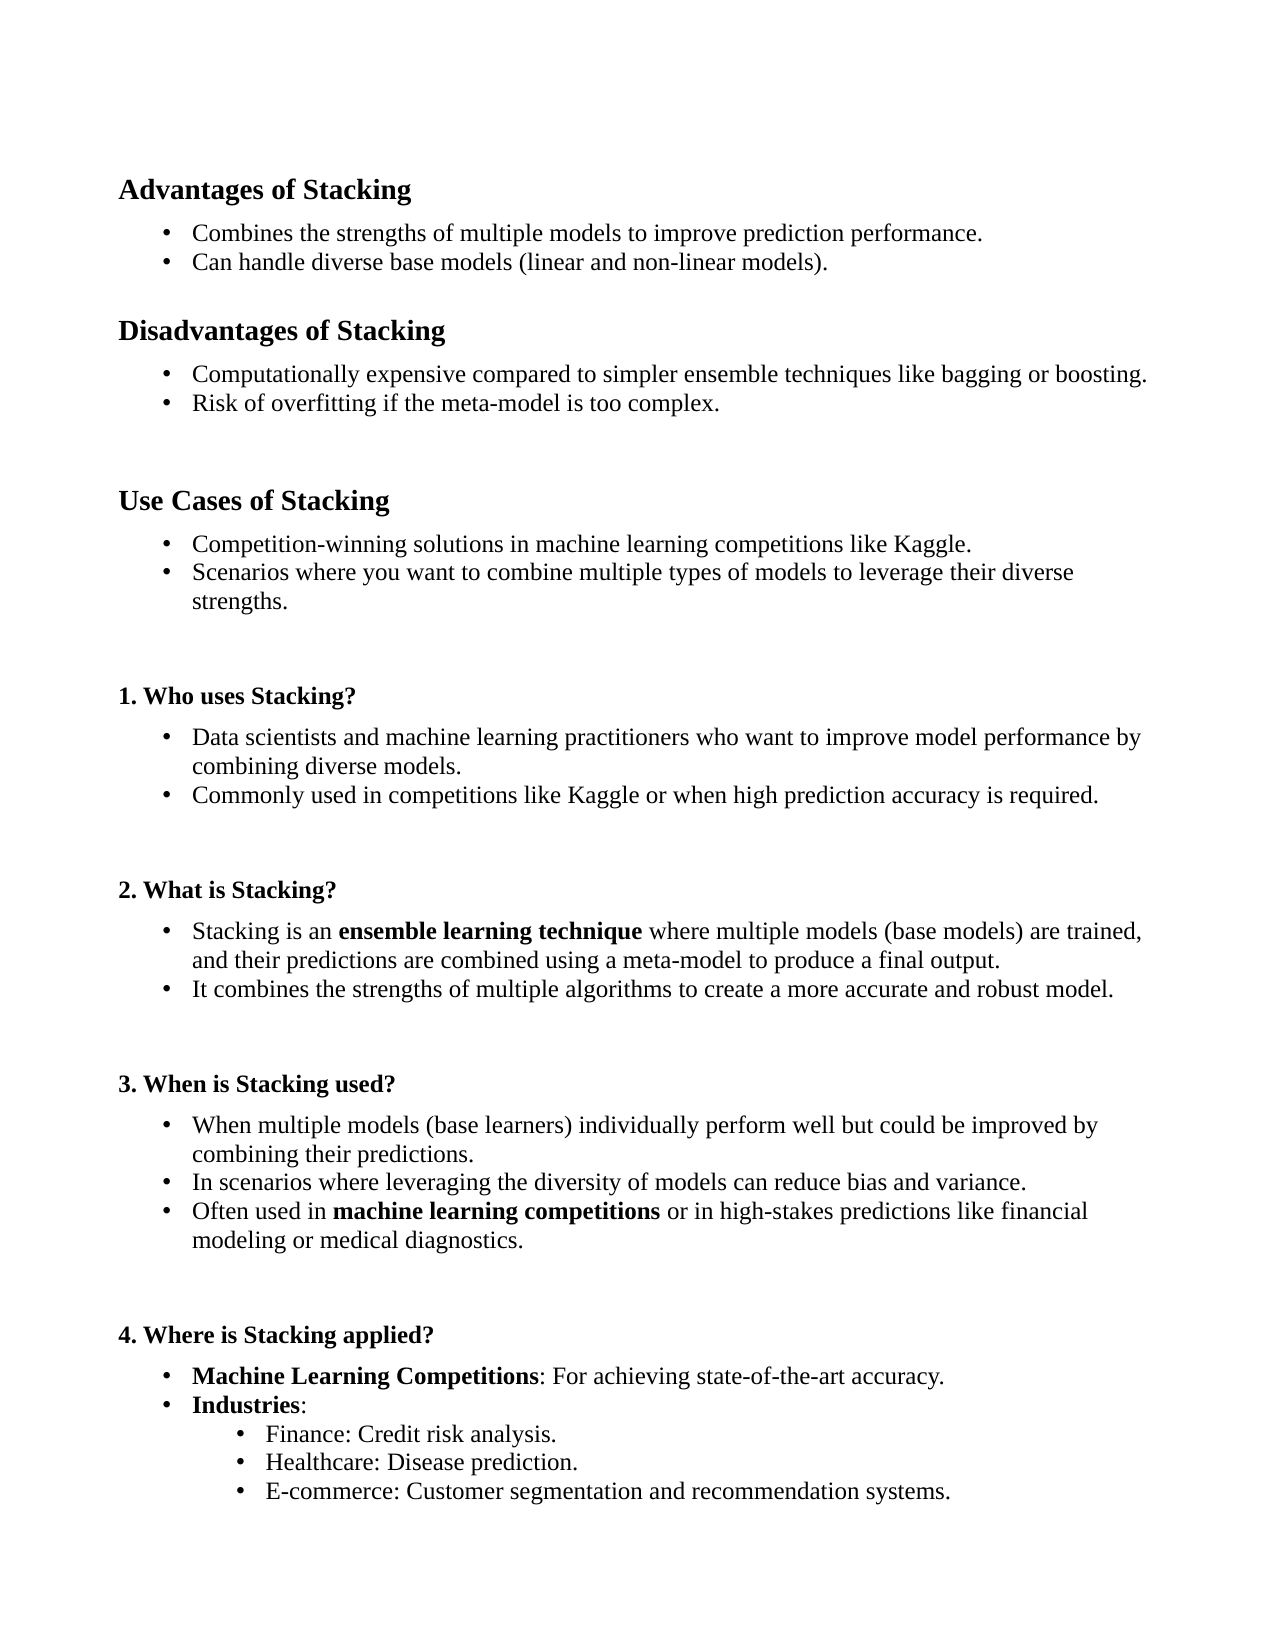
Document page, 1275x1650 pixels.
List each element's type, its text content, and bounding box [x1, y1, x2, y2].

list Scenarios where you want to combine multiple types of models to leverage their diverse strengths. [162, 557, 1157, 615]
list Finance: Credit risk analysis. [236, 1419, 1157, 1447]
list Healthcare: Disease prediction. [236, 1447, 1157, 1476]
subtitle Use Cases of Stacking [118, 483, 1157, 516]
list It combines the strengths of multiple algorithms to create a more accurate and robust model. [162, 974, 1157, 1002]
subtitle 2. What is Stacking? [118, 875, 1157, 904]
list E-commerce: Customer segmentation and recommendation systems. [236, 1476, 1157, 1505]
subtitle 1. Who uses Stacking? [118, 681, 1157, 710]
list Risk of overfitting if the meta-model is too complex. [162, 388, 1157, 416]
list When multiple models (base learners) individually perform well but could be improved by combining their predictions. [162, 1110, 1157, 1167]
list Combines the strengths of multiple models to improve prediction performance. [162, 218, 1157, 247]
list Can handle diverse base models (linear and non-linear models). [162, 247, 1157, 275]
list Industries: [162, 1390, 1157, 1419]
list Often used in machine learning competitions or in high-stakes predictions like financial modeling or medical diagnostics. [162, 1196, 1157, 1254]
subtitle Disadvantages of Stacking [118, 313, 1157, 346]
subtitle Advantages of Stacking [118, 172, 1157, 205]
list Commonly used in competitions like Kaggle or when high prediction accuracy is required. [162, 780, 1157, 809]
list Stacking is an ensemble learning technique where multiple models (base models) are trained, and their predictions are combined using a meta-model to produce a final output. [162, 916, 1157, 974]
list In scenarios where leveraging the diversity of models can reduce bias and variance. [162, 1167, 1157, 1196]
subtitle 3. When is Stacking used? [118, 1069, 1157, 1097]
subtitle 4. Where is Stacking applied? [118, 1320, 1157, 1349]
list Computationally expensive compared to simpler ensemble techniques like bagging or boosting. [162, 359, 1157, 388]
list Data scientists and machine learning practitioners who want to improve model performance by combining diverse models. [162, 722, 1157, 780]
list Competition-winning solutions in machine learning competitions like Kaggle. [162, 529, 1157, 557]
list Machine Learning Competitions: For achieving state-of-the-art accuracy. [162, 1361, 1157, 1390]
